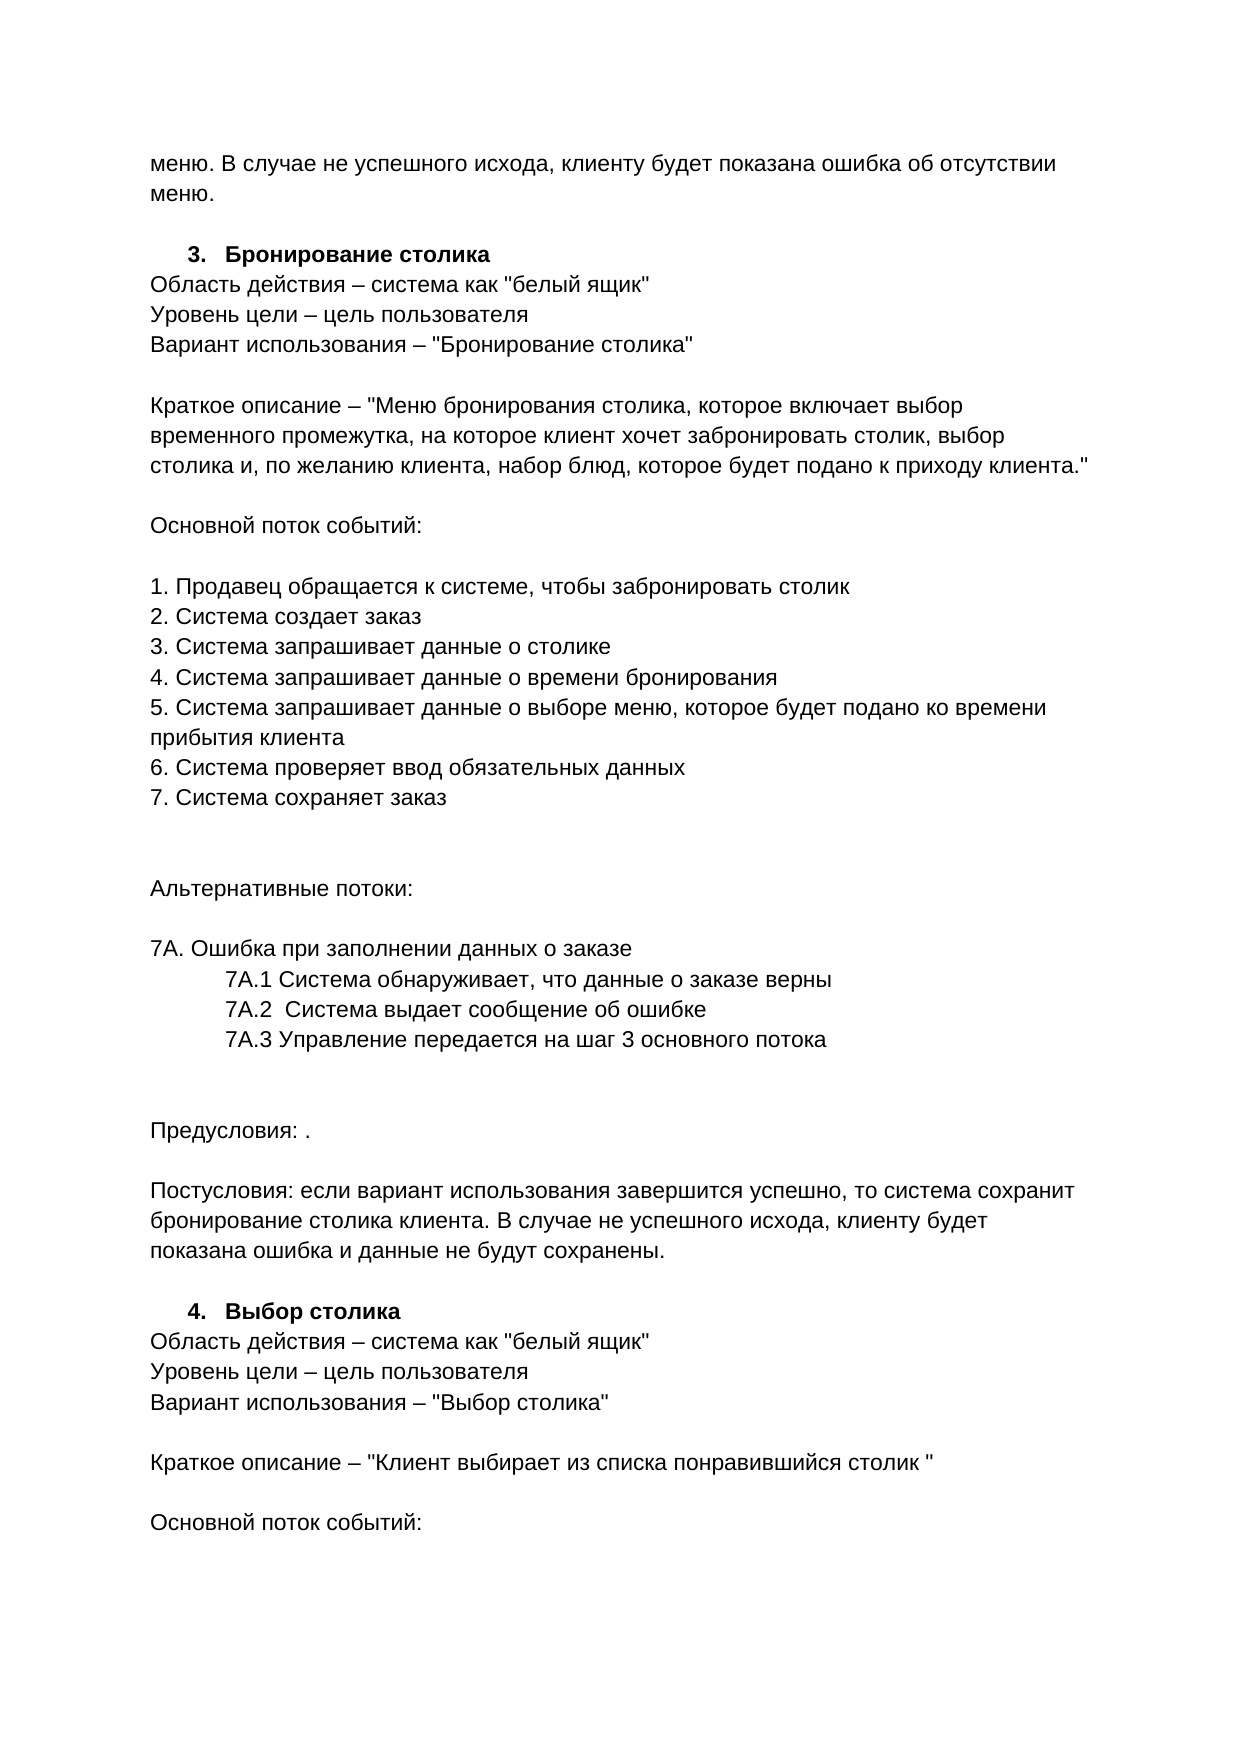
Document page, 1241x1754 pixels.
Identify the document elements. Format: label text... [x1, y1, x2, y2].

list Бронирование столика [187, 241, 1090, 267]
text 7А. Ошибка при заполнении данных о заказе [150, 935, 1090, 962]
text 5. Система запрашивает данные о выборе меню, которое будет подано ко времени прибытия клиента [150, 694, 1090, 750]
text 4. Система запрашивает данные о времени бронирования [150, 663, 1090, 690]
text 7А.1 Система обнаруживает, что данные о заказе верны [150, 966, 1090, 992]
text Область действия – система как "белый ящик" Уровень цели – цель пользователя Вариант использования – "Бронирование столика" Краткое описание – "Меню бронирования столика, которое включает выбор временного промежутка, на которое клиент хочет забронировать столик, выбор столика и, по желанию клиента, набор блюд, которое будет подано к приходу клиента." Основной поток событий: 1. Продавец обращается к системе, чтобы забронировать столик [150, 271, 1090, 599]
text 6. Система проверяет ввод обязательных данных [150, 754, 1090, 781]
text 7. Система сохраняет заказ Альтернативные потоки: [150, 784, 1090, 932]
text меню. В случае не успешного исхода, клиенту будет показана ошибка об отсутствии меню. [150, 150, 1090, 207]
text Область действия – система как "белый ящик" Уровень цели – цель пользователя Вариант использования – "Выбор столика" Краткое описание – "Клиент выбирает из списка понравившийся столик " Основной поток событий: [150, 1328, 1090, 1566]
text 7А.3 Управление передается на шаг 3 основного потока [150, 1026, 1090, 1052]
list Выбор столика [187, 1298, 1090, 1324]
text Предусловия: . Постусловия: если вариант использования завершится успешно, то система сохранит бронирование столика клиента. В случае не успешного исхода, клиенту будет показана ошибка и данные не будут сохранены. [150, 1056, 1090, 1264]
text 2. Система создает заказ 3. Система запрашивает данные о столике [150, 603, 1090, 660]
text 7А.2 Система выдает сообщение об ошибке [150, 996, 1090, 1022]
